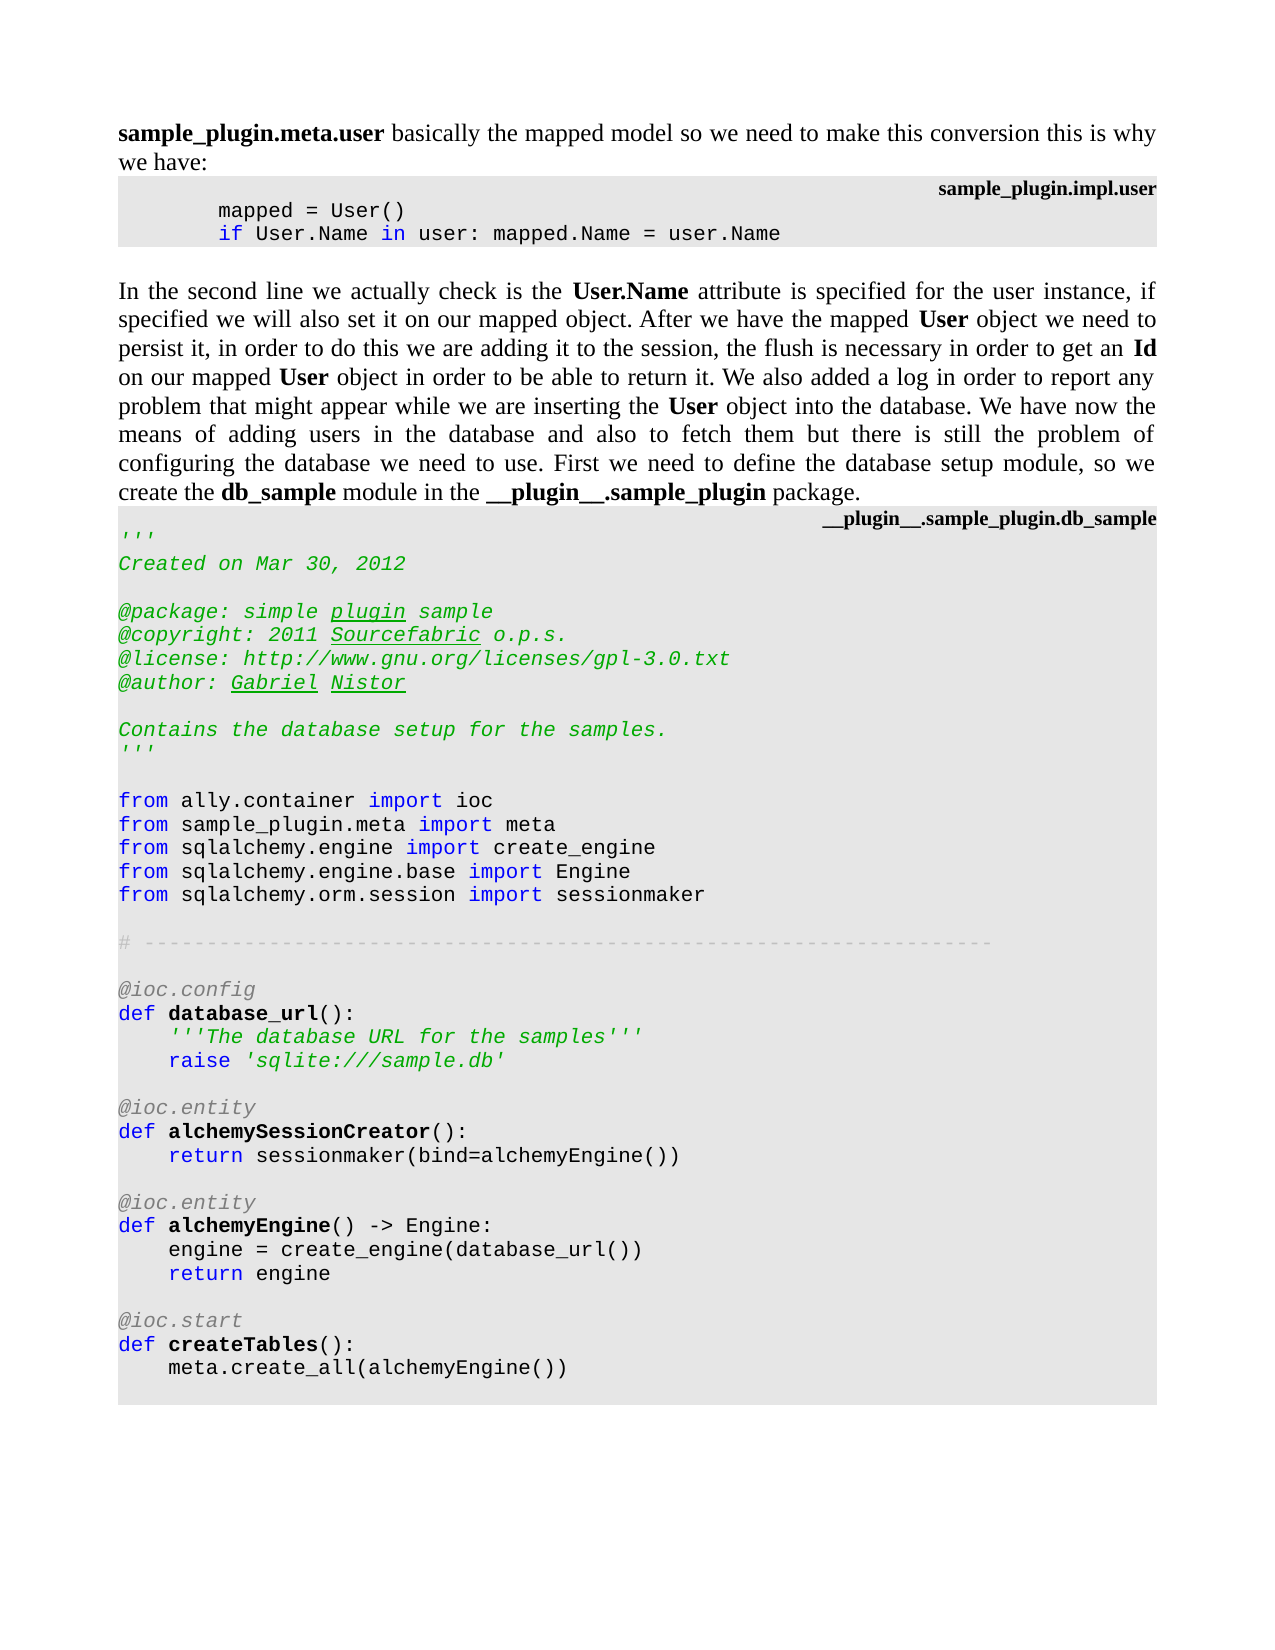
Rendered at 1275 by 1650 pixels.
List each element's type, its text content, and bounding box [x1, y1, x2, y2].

text In the second line we actually check is the User.Name attribute is specified for the user instance, if specified we will also set it on our mapped object. After we have the mapped User object we need to persist it, in order to do this we are adding it to the session, the flush is necessary in order to get an Id on our mapped User object in order to be able to return it. We also added a log in order to report any problem that might appear while we are inserting the User object into the database. We have now the means of adding users in the database and also to fetch them but there is still the problem of configuring the database we need to use. First we need to define the database setup module, so we create the db_sample module in the __plugin__.sample_plugin package. [118, 276, 1157, 506]
table_cell mapped = User() if User.Name in user: mapped.Name = user.Name [118, 200, 1157, 247]
table_cell ''' Created on Mar 30, 2012 @package: simple plugin sample @copyright: 2011 Sourcefabric o.p.s. @license: http://www.gnu.org/licenses/gpl-3.0.txt @author: Gabriel Nistor Contains the database setup for the samples. ''' from ally.container import ioc from sample_plugin.meta import meta from sqlalchemy.engine import create_engine from sqlalchemy.engine.base import Engine from sqlalchemy.orm.session import sessionmaker # -------------------------------------------------------------------- @ioc.config def database_url(): '''The database URL for the samples''' raise 'sqlite:///sample.db' @ioc.entity def alchemySessionCreator(): return sessionmaker(bind=alchemyEngine()) @ioc.entity def alchemyEngine() -> Engine: engine = create_engine(database_url()) return engine @ioc.start def createTables(): meta.create_all(alchemyEngine()) [118, 530, 1157, 1405]
text sample_plugin.meta.user basically the mapped model so we need to make this conversion this is why we have: [118, 118, 1157, 176]
